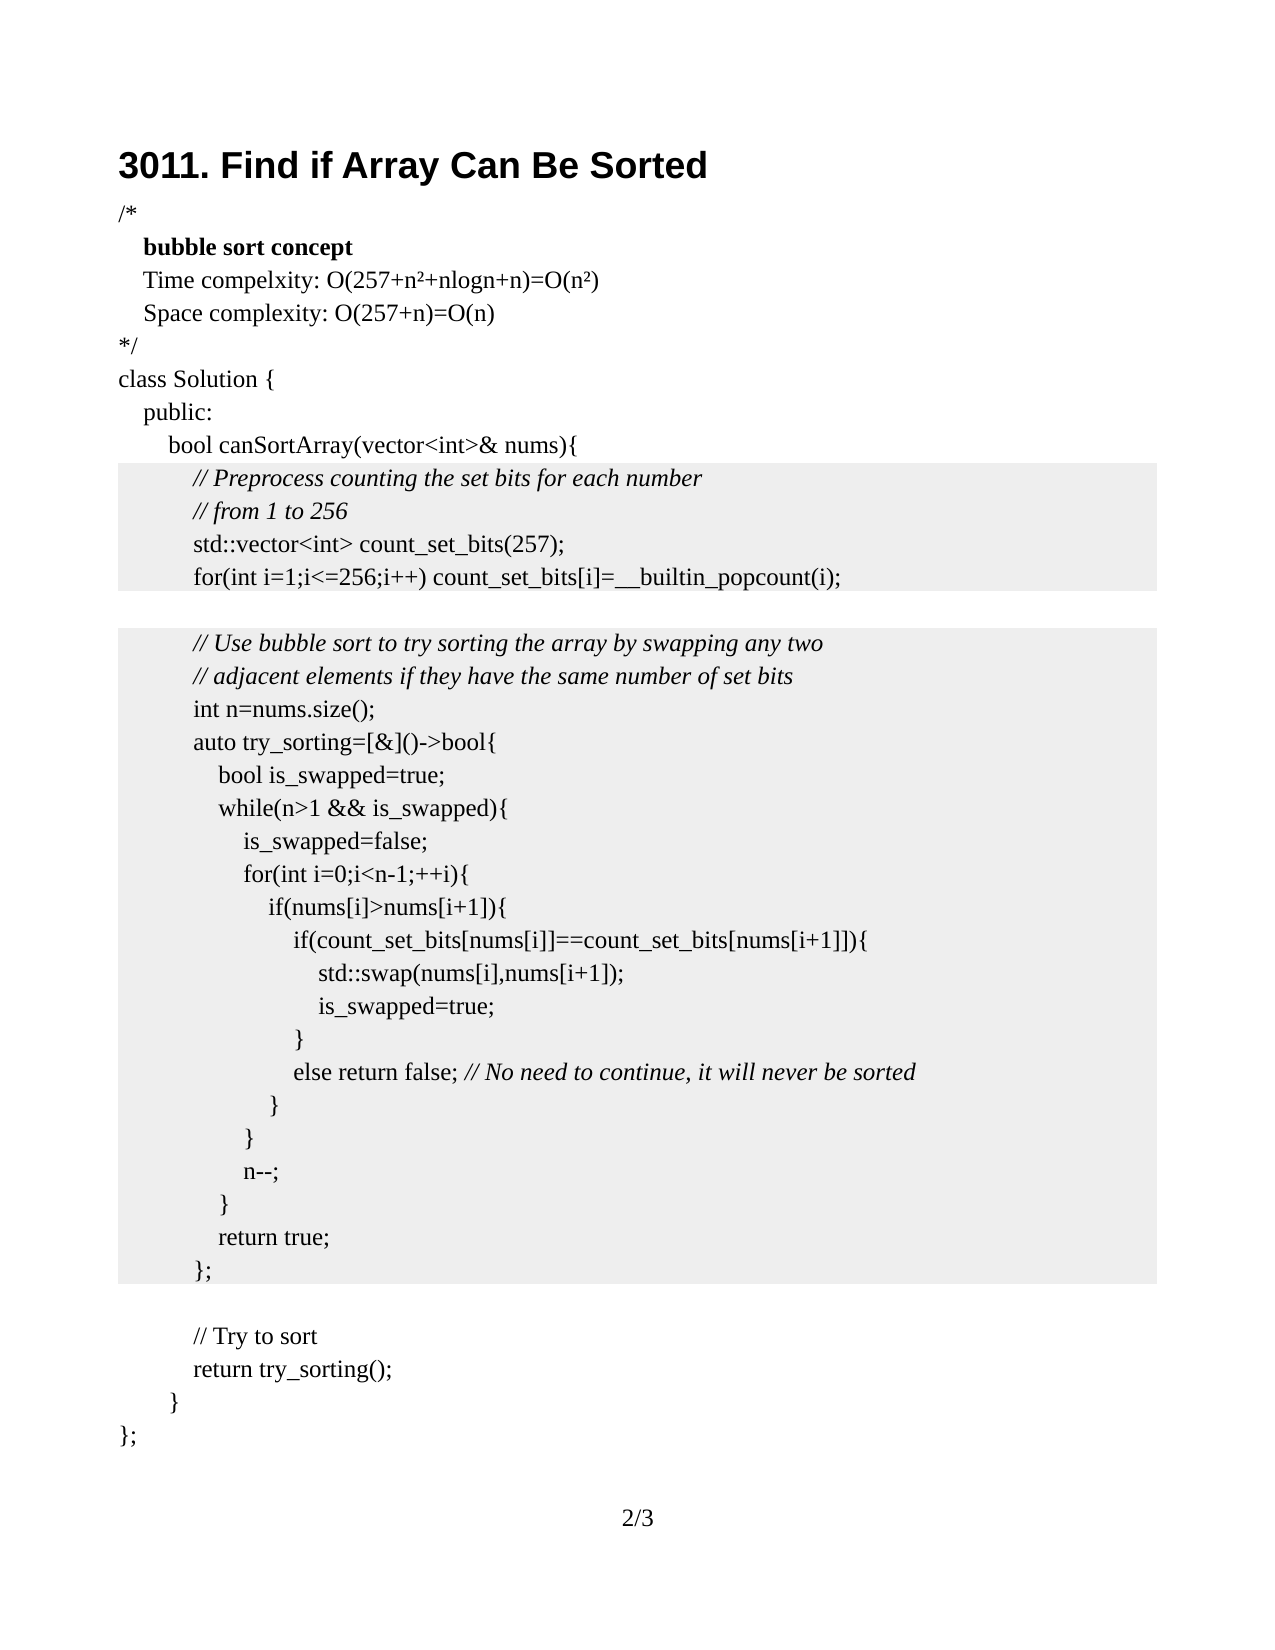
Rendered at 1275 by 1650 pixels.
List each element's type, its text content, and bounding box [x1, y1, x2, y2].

text auto try_sorting=[&]()->bool{ [118, 727, 1157, 756]
text while(n>1 && is_swapped){ [118, 793, 1157, 822]
text if(count_set_bits[nums[i]]==count_set_bits[nums[i+1]]){ [118, 925, 1157, 954]
text int n=nums.size(); [118, 694, 1157, 723]
text is_swapped=false; [118, 826, 1157, 855]
text if(nums[i]>nums[i+1]){ [118, 892, 1157, 921]
text /* [118, 199, 1157, 227]
text bubble sort concept [118, 232, 1157, 261]
text // Try to sort [118, 1321, 1157, 1350]
text Time compelxity: O(257+n²+nlogn+n)=O(n²) [118, 265, 1157, 293]
text is_swapped=true; [118, 991, 1157, 1020]
text }; [118, 1255, 1157, 1284]
text } [118, 1123, 1157, 1152]
text }; [118, 1421, 1157, 1449]
text bool is_swapped=true; [118, 760, 1157, 789]
text class Solution { [118, 364, 1157, 393]
text for(int i=0;i<n-1;++i){ [118, 859, 1157, 888]
text return try_sorting(); [118, 1354, 1157, 1383]
text std::swap(nums[i],nums[i+1]); [118, 958, 1157, 987]
text // Use bubble sort to try sorting the array by swapping any two [118, 628, 1157, 657]
text for(int i=1;i<=256;i++) count_set_bits[i]=__builtin_popcount(i); [118, 562, 1157, 591]
text return true; [118, 1222, 1157, 1251]
text } [118, 1024, 1157, 1053]
text // adjacent elements if they have the same number of set bits [118, 661, 1157, 690]
subtitle 3011. Find if Array Can Be Sorted [118, 143, 1157, 186]
text // Preprocess counting the set bits for each number [118, 463, 1157, 492]
text } [118, 1387, 1157, 1416]
text } [118, 1189, 1157, 1218]
text Space complexity: O(257+n)=O(n) [118, 298, 1157, 327]
text std::vector<int> count_set_bits(257); [118, 529, 1157, 558]
text n--; [118, 1156, 1157, 1185]
text bool canSortArray(vector<int>& nums){ [118, 430, 1157, 459]
text } [118, 1090, 1157, 1119]
text else return false; // No need to continue, it will never be sorted [118, 1057, 1157, 1086]
text public: [118, 397, 1157, 426]
text */ [118, 331, 1157, 359]
text // from 1 to 256 [118, 496, 1157, 525]
